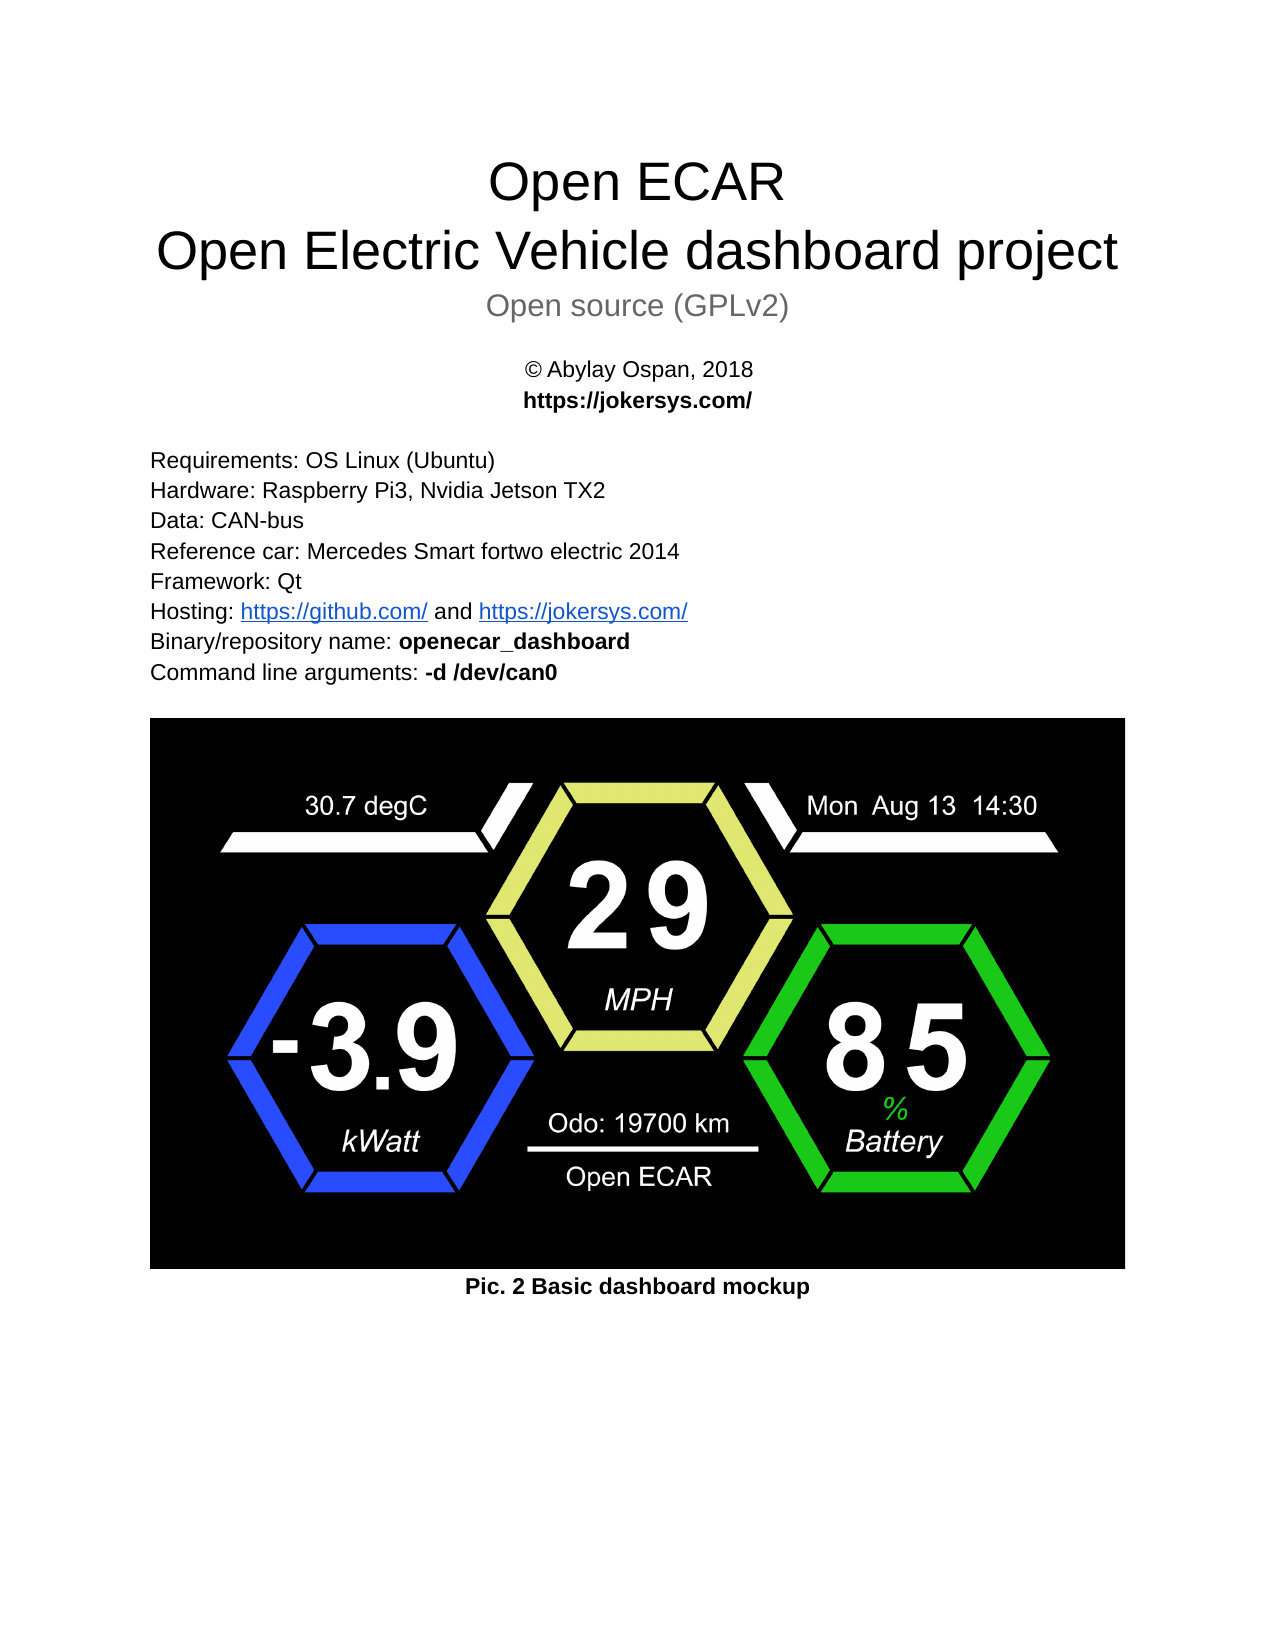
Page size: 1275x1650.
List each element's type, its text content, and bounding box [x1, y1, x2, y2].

text https://jokersys.com/ [150, 387, 1125, 413]
picture [150, 718, 1125, 1269]
text Pic. 2 Basic dashboard mockup [150, 1273, 1125, 1299]
text Binary/repository name: openecar_dashboard [150, 628, 1125, 654]
text Command line arguments: -d /dev/can0 [150, 658, 1125, 685]
subtitle Open source (GPLv2) [150, 287, 1125, 323]
text Hosting: https://github.com/ and https://jokersys.com/ [150, 598, 1125, 624]
text Hardware: Raspberry Pi3, Nvidia Jetson TX2 [150, 477, 1125, 503]
text Data: CAN-bus [150, 507, 1125, 534]
text Framework: Qt [150, 568, 1125, 594]
title Open Electric Vehicle dashboard project [150, 218, 1125, 281]
text Reference car: Mercedes Smart fortwo electric 2014 [150, 538, 1125, 564]
text Requirements: OS Linux (Ubuntu) [150, 447, 1125, 473]
title Open ECAR [150, 150, 1125, 212]
text © Abylay Ospan, 2018 [150, 356, 1125, 383]
